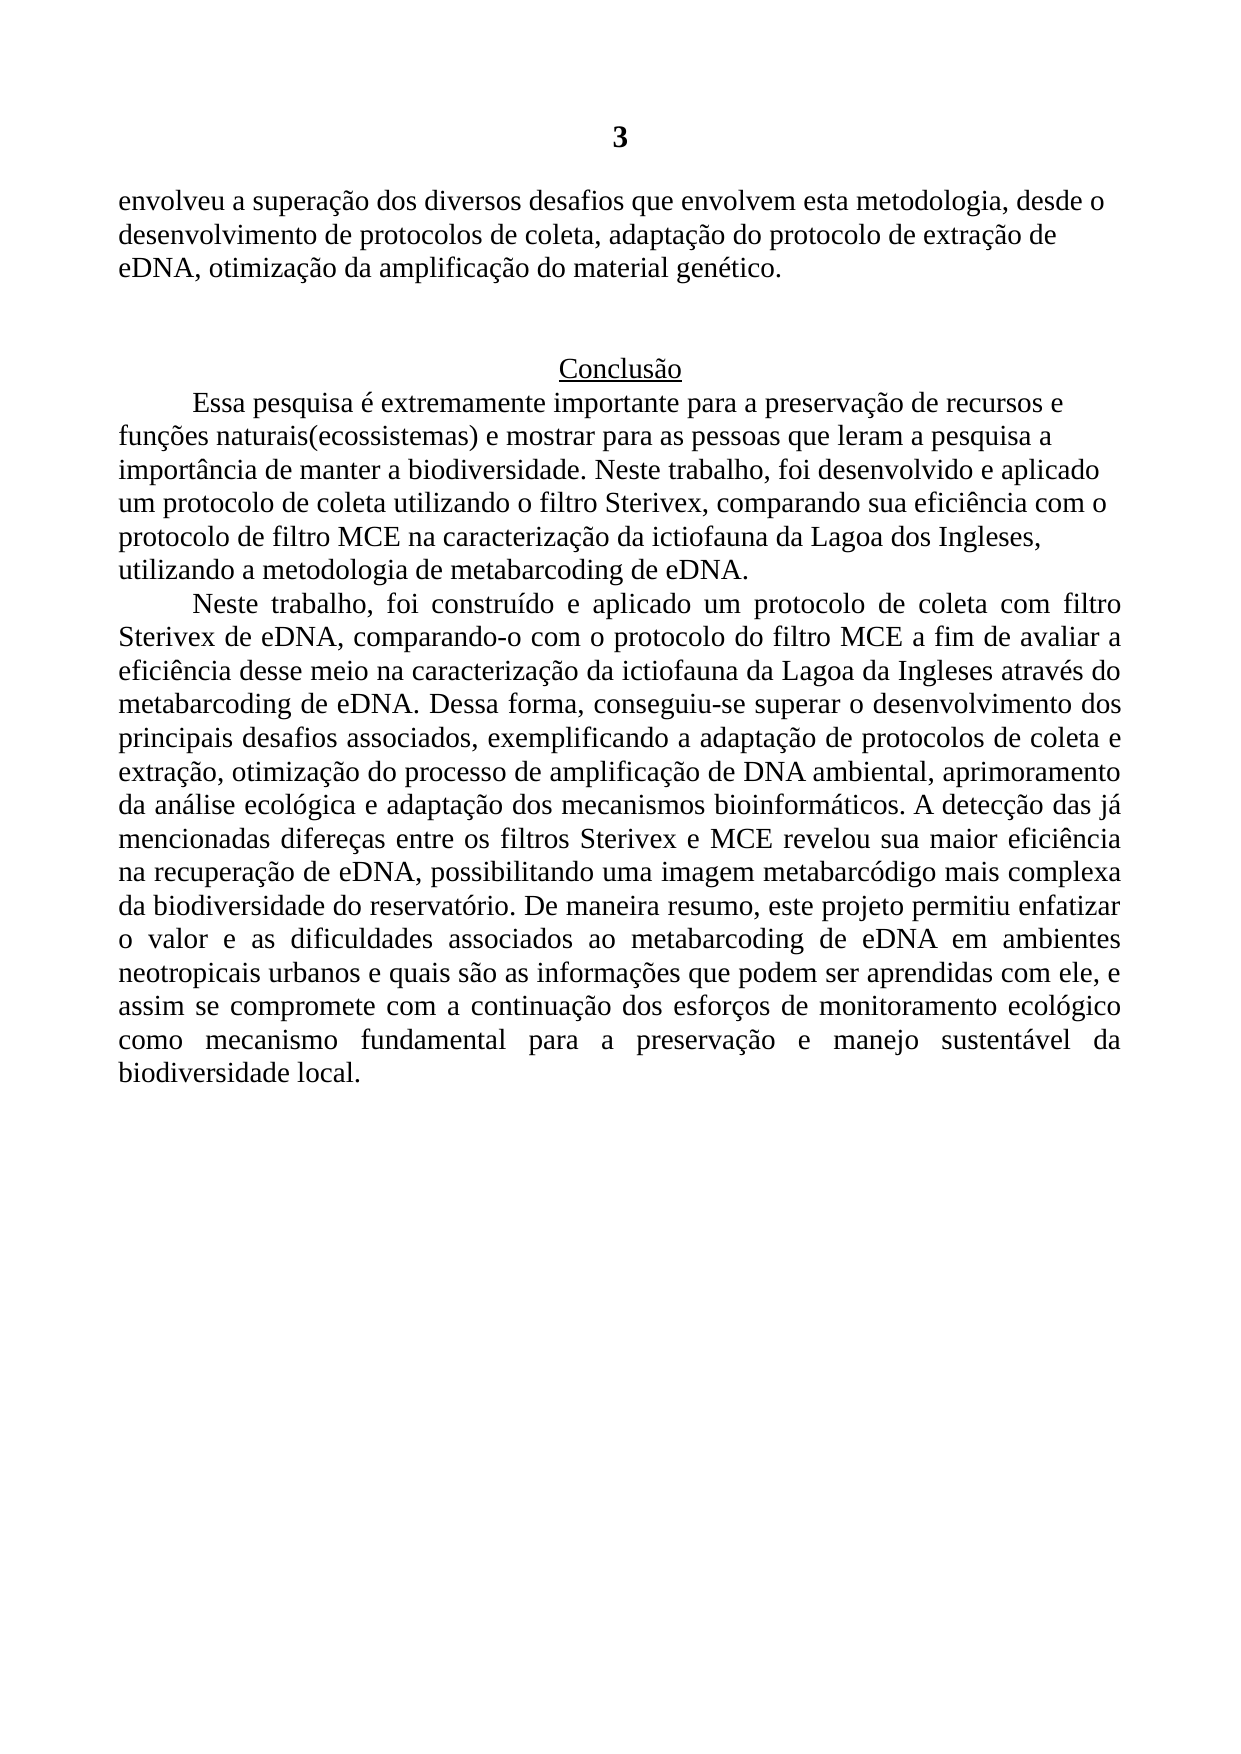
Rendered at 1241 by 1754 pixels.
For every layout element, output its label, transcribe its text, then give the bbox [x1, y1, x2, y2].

text Neste trabalho, foi construído e aplicado um protocolo de coleta com filtro Sterivex de eDNA, comparando-o com o protocolo do filtro MCE a fim de avaliar a eficiência desse meio na caracterização da ictiofauna da Lagoa da Ingleses através do metabarcoding de eDNA. Dessa forma, conseguiu-se superar o desenvolvimento dos principais desafios associados, exemplificando a adaptação de protocolos de coleta e extração, otimização do processo de amplificação de DNA ambiental, aprimoramento da análise ecológica e adaptação dos mecanismos bioinformáticos. A detecção das já mencionadas difereças entre os filtros Sterivex e MCE revelou sua maior eficiência na recuperação de eDNA, possibilitando uma imagem metabarcódigo mais complexa da biodiversidade do reservatório. De maneira resumo, este projeto permitiu enfatizar o valor e as dificuldades associados ao metabarcoding de eDNA em ambientes neotropicais urbanos e quais são as informações que podem ser aprendidas com ele, e assim se compromete com a continuação dos esforços de monitoramento ecológico como mecanismo fundamental para a preservação e manejo sustentável da biodiversidade local. [118, 586, 1122, 1089]
text envolveu a superação dos diversos desafios que envolvem esta metodologia, desde o desenvolvimento de protocolos de coleta, adaptação do protocolo de extração de eDNA, otimização da amplificação do material genético. [118, 183, 1122, 284]
text Essa pesquisa é extremamente importante para a preservação de recursos e funções naturais(ecossistemas) e mostrar para as pessoas que leram a pesquisa a importância de manter a biodiversidade. Neste trabalho, foi desenvolvido e aplicado um protocolo de coleta utilizando o filtro Sterivex, comparando sua eficiência com o protocolo de filtro MCE na caracterização da ictiofauna da Lagoa dos Ingleses, utilizando a metodologia de metabarcoding de eDNA. [118, 385, 1122, 586]
text Conclusão [118, 351, 1122, 385]
